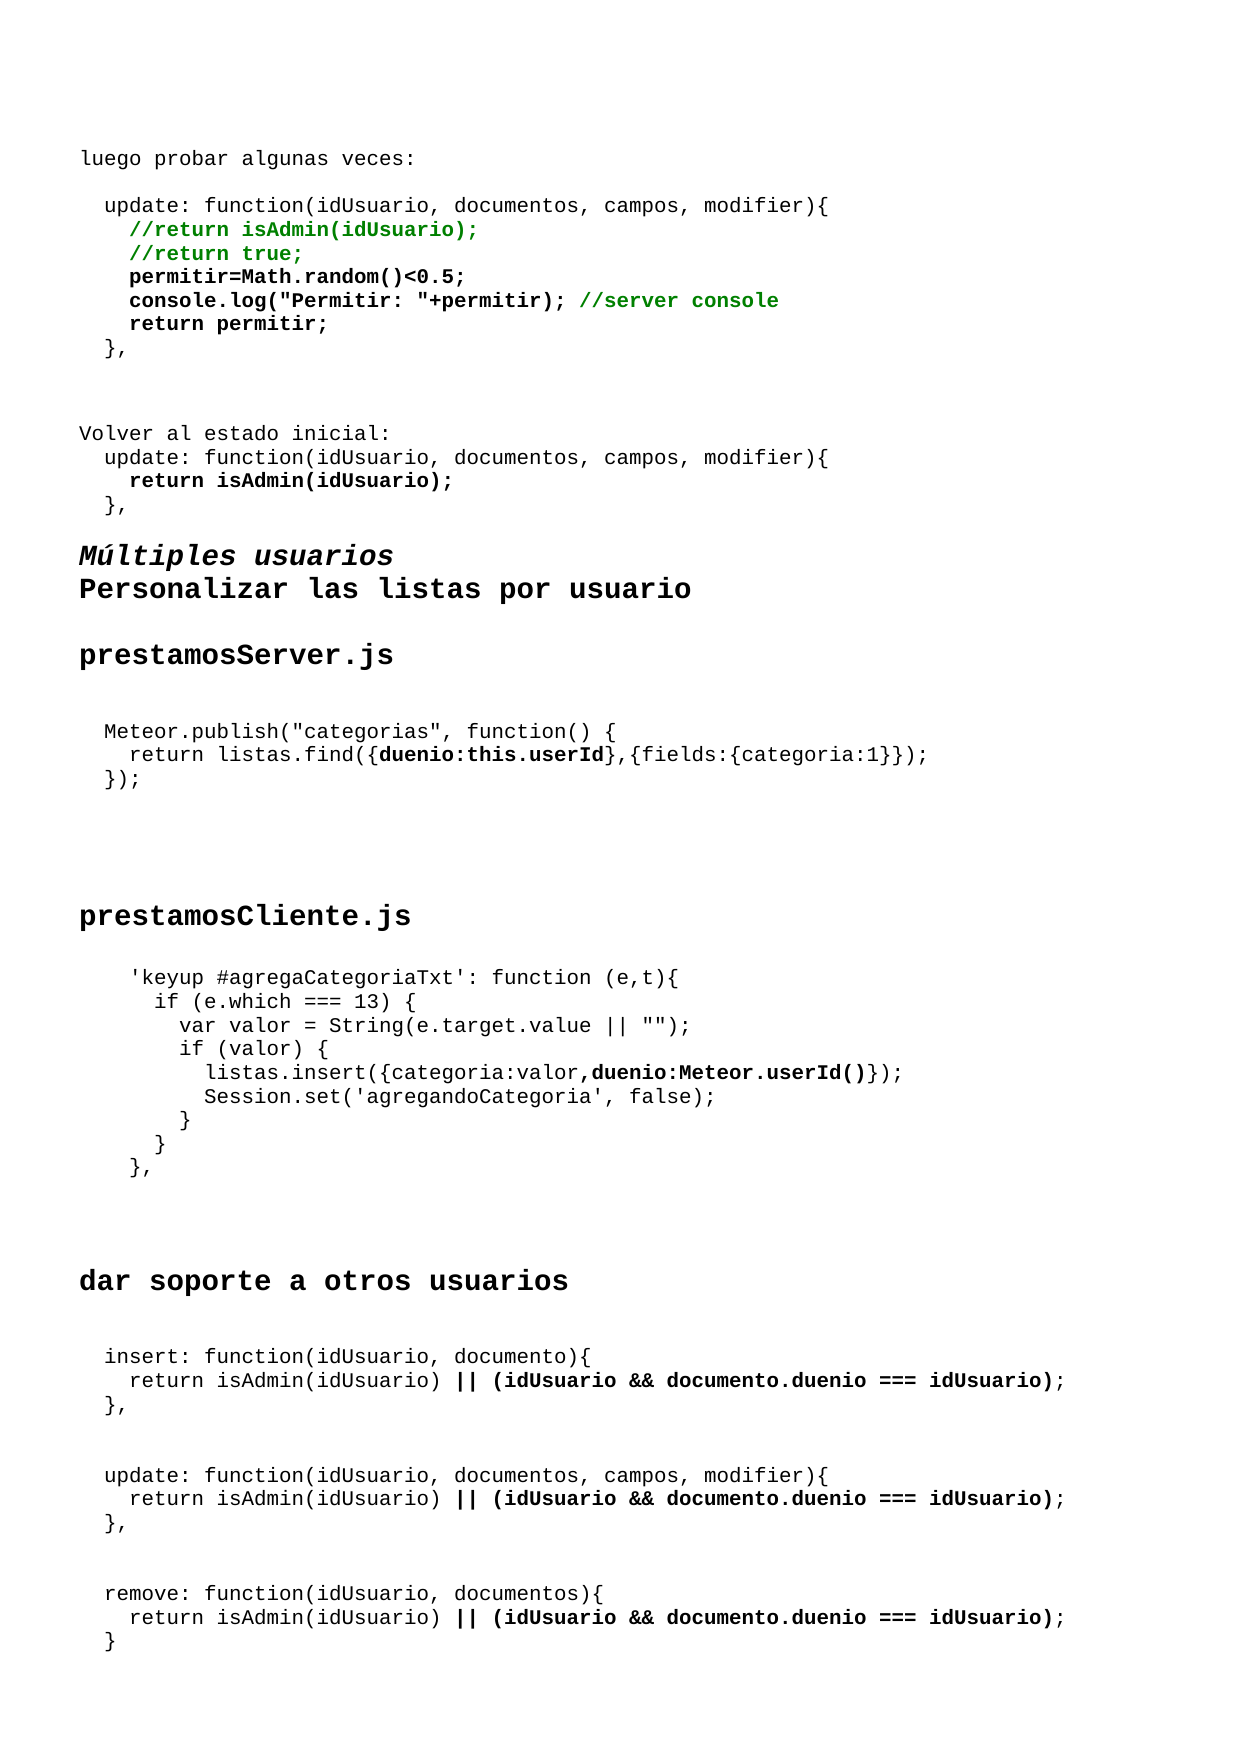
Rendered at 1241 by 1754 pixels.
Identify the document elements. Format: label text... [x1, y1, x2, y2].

text if (e.which === 13) { [79, 991, 1156, 1015]
text Personalizar las listas por usuario [79, 574, 1156, 607]
text return isAdmin(idUsuario) || (idUsuario && documento.duenio === idUsuario); [79, 1607, 1156, 1630]
text update: function(idUsuario, documentos, campos, modifier){ [79, 195, 1156, 219]
text console.log("Permitir: "+permitir); //server console [79, 290, 1156, 313]
text //return isAdmin(idUsuario); [79, 219, 1156, 242]
text }); [79, 768, 1156, 792]
text return isAdmin(idUsuario) || (idUsuario && documento.duenio === idUsuario); [79, 1488, 1156, 1512]
text prestamosCliente.js [79, 901, 1156, 934]
text if (valor) { [79, 1038, 1156, 1062]
text }, [79, 1512, 1156, 1536]
text return permitir; [79, 313, 1156, 337]
text return listas.find({duenio:this.userId},{fields:{categoria:1}}); [79, 744, 1156, 768]
text Session.set('agregandoCategoria', false); [79, 1086, 1156, 1109]
text remove: function(idUsuario, documentos){ [79, 1583, 1156, 1607]
text }, [79, 1157, 1156, 1180]
text insert: function(idUsuario, documento){ [79, 1347, 1156, 1370]
text prestamosServer.js [79, 640, 1156, 673]
text Volver al estado inicial: [79, 423, 1156, 447]
text update: function(idUsuario, documentos, campos, modifier){ [79, 447, 1156, 470]
text return isAdmin(idUsuario) || (idUsuario && documento.duenio === idUsuario); [79, 1370, 1156, 1394]
text Múltiples usuarios [79, 541, 1156, 574]
text var valor = String(e.target.value || ""); [79, 1015, 1156, 1038]
text Meteor.publish("categorias", function() { [79, 721, 1156, 744]
text 'keyup #agregaCategoriaTxt': function (e,t){ [79, 967, 1156, 991]
text } [79, 1109, 1156, 1133]
text luego probar algunas veces: [79, 148, 1156, 172]
text }, [79, 1394, 1156, 1417]
text update: function(idUsuario, documentos, campos, modifier){ [79, 1465, 1156, 1488]
text //return true; [79, 242, 1156, 266]
text }, [79, 337, 1156, 361]
text return isAdmin(idUsuario); [79, 470, 1156, 494]
text } [79, 1630, 1156, 1654]
text } [79, 1133, 1156, 1157]
text listas.insert({categoria:valor,duenio:Meteor.userId()}); [79, 1062, 1156, 1086]
text dar soporte a otros usuarios [79, 1266, 1156, 1299]
text }, [79, 494, 1156, 518]
text permitir=Math.random()<0.5; [79, 266, 1156, 290]
